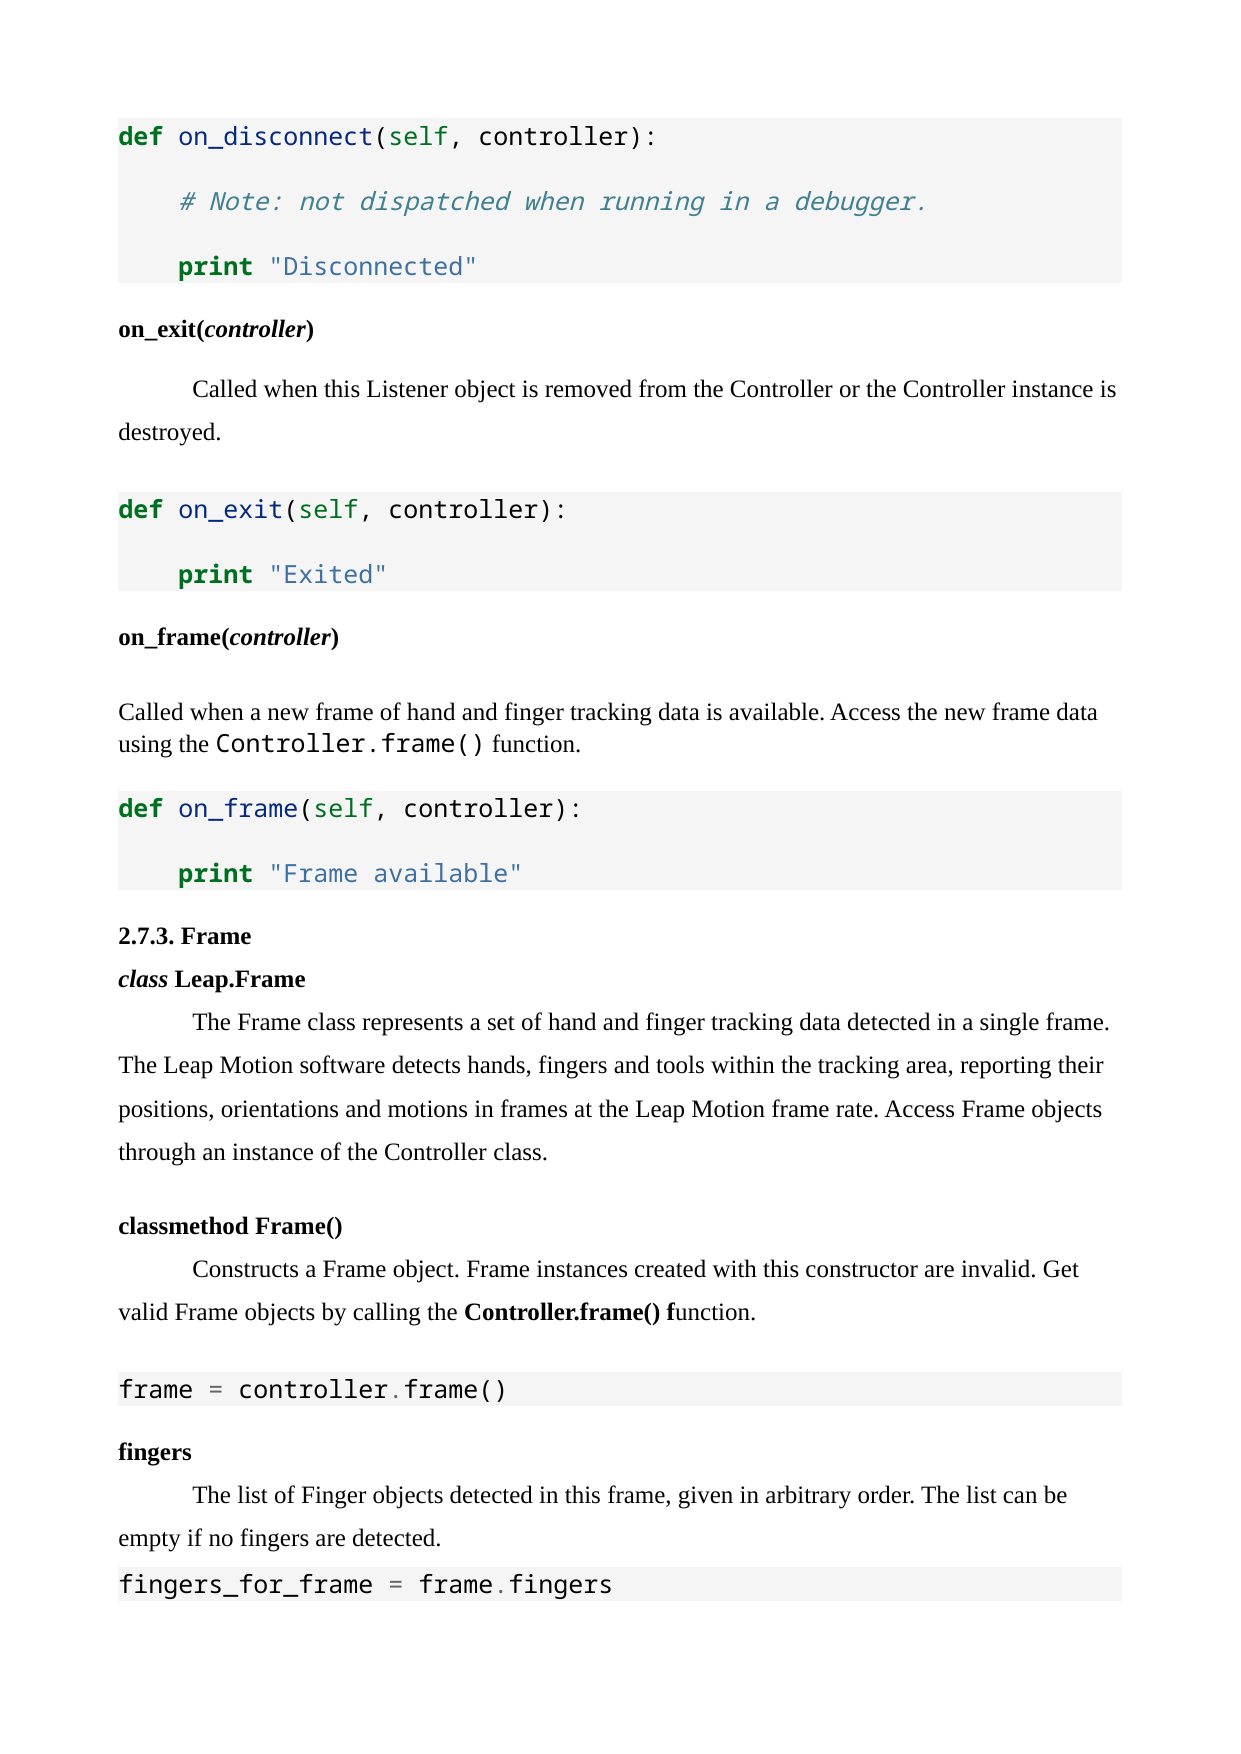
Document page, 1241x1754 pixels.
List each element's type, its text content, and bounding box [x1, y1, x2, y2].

text def on_disconnect(self, controller): [118, 118, 1122, 152]
text print "Exited" [118, 557, 1122, 591]
text def on_exit(self, controller): [118, 492, 1122, 526]
subtitle The list of Finger objects detected in this frame, given in arbitrary order. The list can be empty if no fingers are detected. [118, 1480, 1122, 1552]
text # Note: not dispatched when running in a debugger. [118, 183, 1122, 217]
subtitle class Leap.Frame [118, 964, 1122, 993]
text Constructs a Frame object. Frame instances created with this constructor are invalid. Get valid Frame objects by calling the Controller.frame() function. [118, 1254, 1122, 1326]
text fingers_for_frame = frame.fingers [118, 1567, 1122, 1601]
subtitle on_frame(controller) [118, 622, 1122, 651]
text Called when this Listener object is removed from the Controller or the Controller instance is destroyed. [118, 374, 1122, 446]
text 2.7.3. Frame [118, 921, 1122, 950]
subtitle on_exit(controller) [118, 314, 1122, 343]
text def on_frame(self, controller): [118, 791, 1122, 825]
text The Frame class represents a set of hand and finger tracking data detected in a single frame. The Leap Motion software detects hands, fingers and tools within the tracking area, reporting their positions, orientations and motions in frames at the Leap Motion frame rate. Access Frame objects through an instance of the Controller class. [118, 1007, 1122, 1166]
subtitle classmethod Frame() [118, 1211, 1122, 1240]
text Called when a new frame of hand and finger tracking data is available. Access the new frame data using the Controller.frame() function. [118, 697, 1122, 759]
subtitle fingers [118, 1437, 1122, 1466]
text print "Disconnected" [118, 249, 1122, 283]
text print "Frame available" [118, 856, 1122, 890]
text frame = controller.frame() [118, 1372, 1122, 1406]
